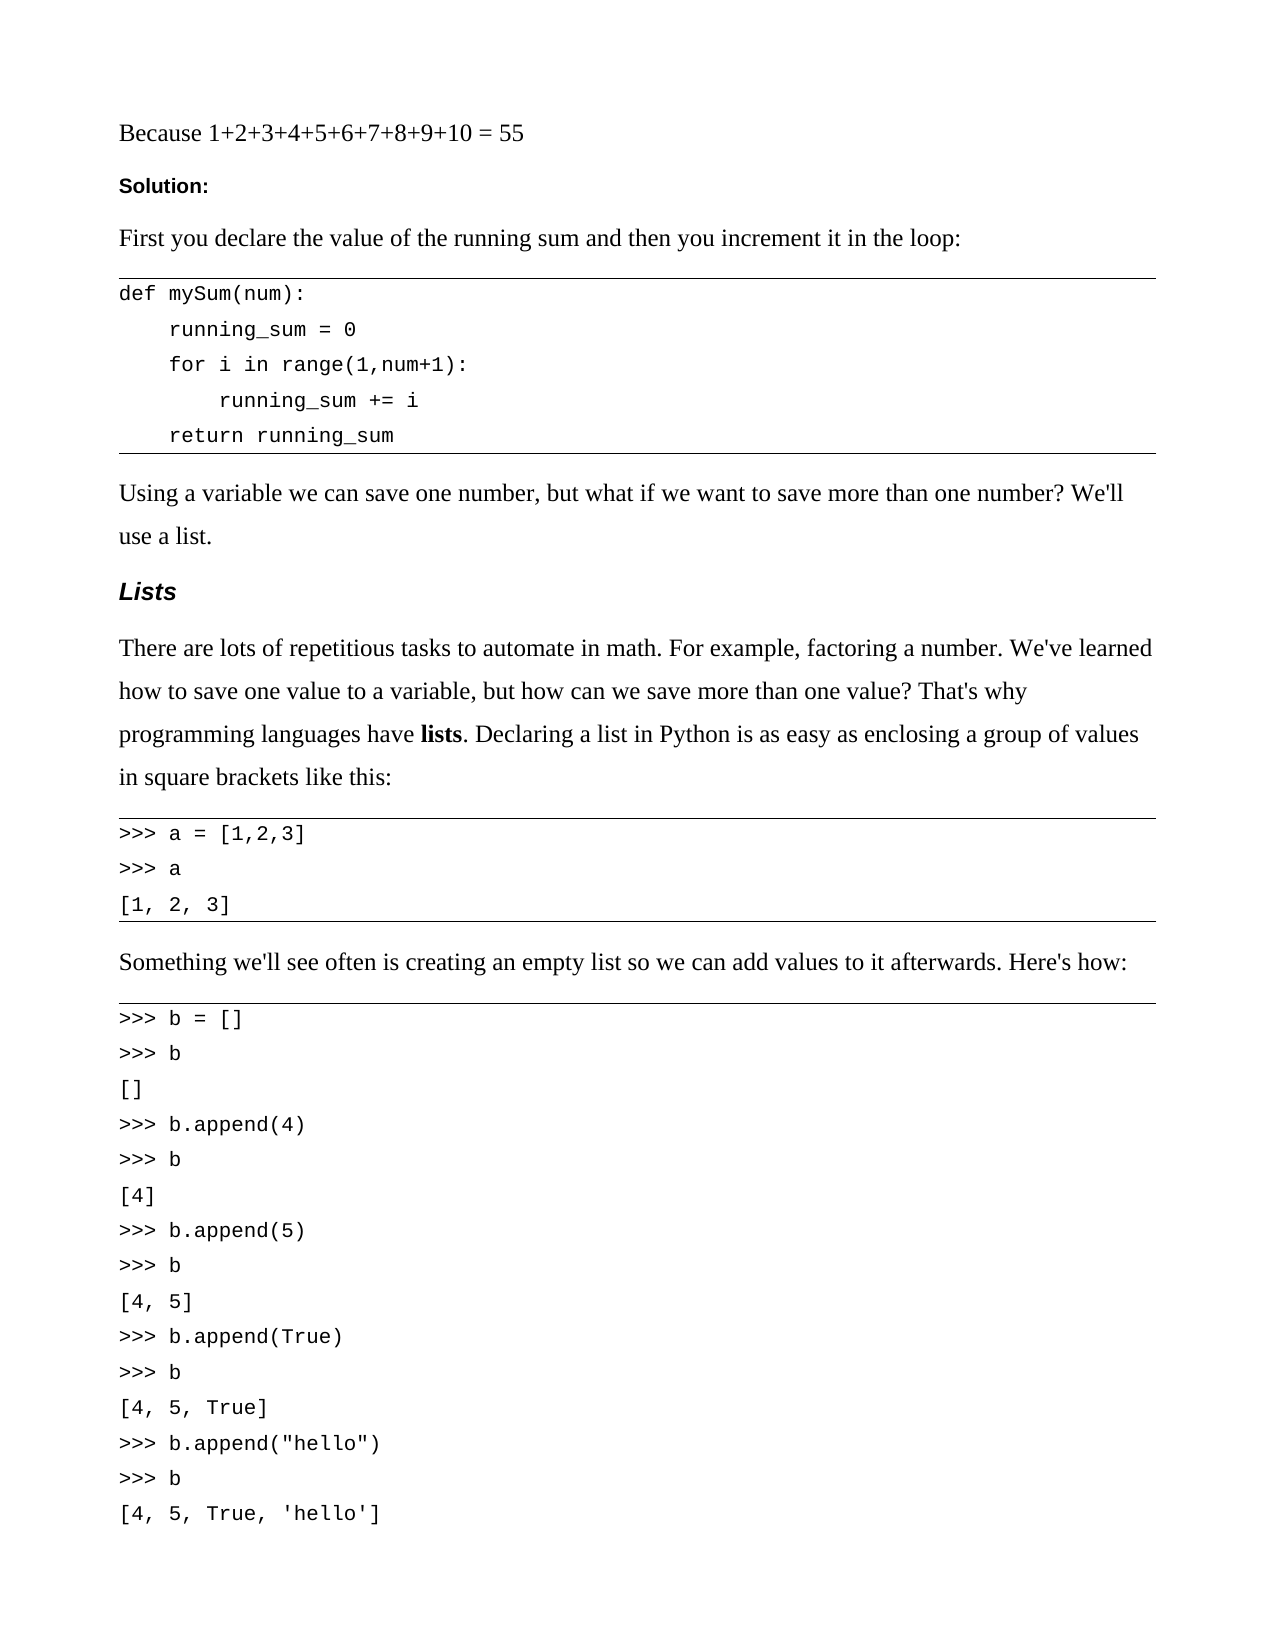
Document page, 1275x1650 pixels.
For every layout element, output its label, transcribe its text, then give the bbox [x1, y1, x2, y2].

text [4, 5, True, 'hello'] [118, 1503, 1156, 1527]
text Using a variable we can save one number, but what if we want to save more than one number? We'll use a list. [118, 478, 1156, 550]
text >>> a = [1,2,3] [118, 819, 1156, 846]
text for i in range(1,num+1): [118, 354, 1156, 378]
text >>> b [118, 1043, 1156, 1067]
text >>> b.append(5) [118, 1220, 1156, 1244]
text [1, 2, 3] [118, 894, 1156, 922]
text >>> b [118, 1362, 1156, 1385]
text >>> a [118, 858, 1156, 882]
text [4, 5] [118, 1291, 1156, 1314]
text return running_sum [118, 425, 1156, 454]
text First you declare the value of the running sum and then you increment it in the loop: [118, 223, 1156, 251]
text running_sum = 0 [118, 319, 1156, 342]
text [4] [118, 1185, 1156, 1208]
text running_sum += i [118, 390, 1156, 413]
text Solution: [118, 174, 1156, 198]
text Lists [118, 577, 1156, 606]
text There are lots of repetitious tasks to automate in math. For example, factoring a number. We've learned how to save one value to a variable, but how can we save more than one value? That's why programming languages have lists. Declaring a list in Python is as easy as enclosing a group of values in square brackets like this: [118, 633, 1156, 791]
text >>> b = [] [118, 1004, 1156, 1031]
text >>> b [118, 1468, 1156, 1492]
text Something we'll see often is creating an empty list so we can add values to it afterwards. Here's how: [118, 947, 1156, 976]
text >>> b.append(True) [118, 1326, 1156, 1350]
text [] [118, 1078, 1156, 1102]
text def mySum(num): [118, 279, 1156, 307]
text >>> b.append("hello") [118, 1433, 1156, 1456]
text [4, 5, True] [118, 1397, 1156, 1421]
text >>> b [118, 1256, 1156, 1279]
text >>> b.append(4) [118, 1114, 1156, 1137]
text Because 1+2+3+4+5+6+7+8+9+10 = 55 [118, 118, 1156, 147]
text >>> b [118, 1149, 1156, 1173]
